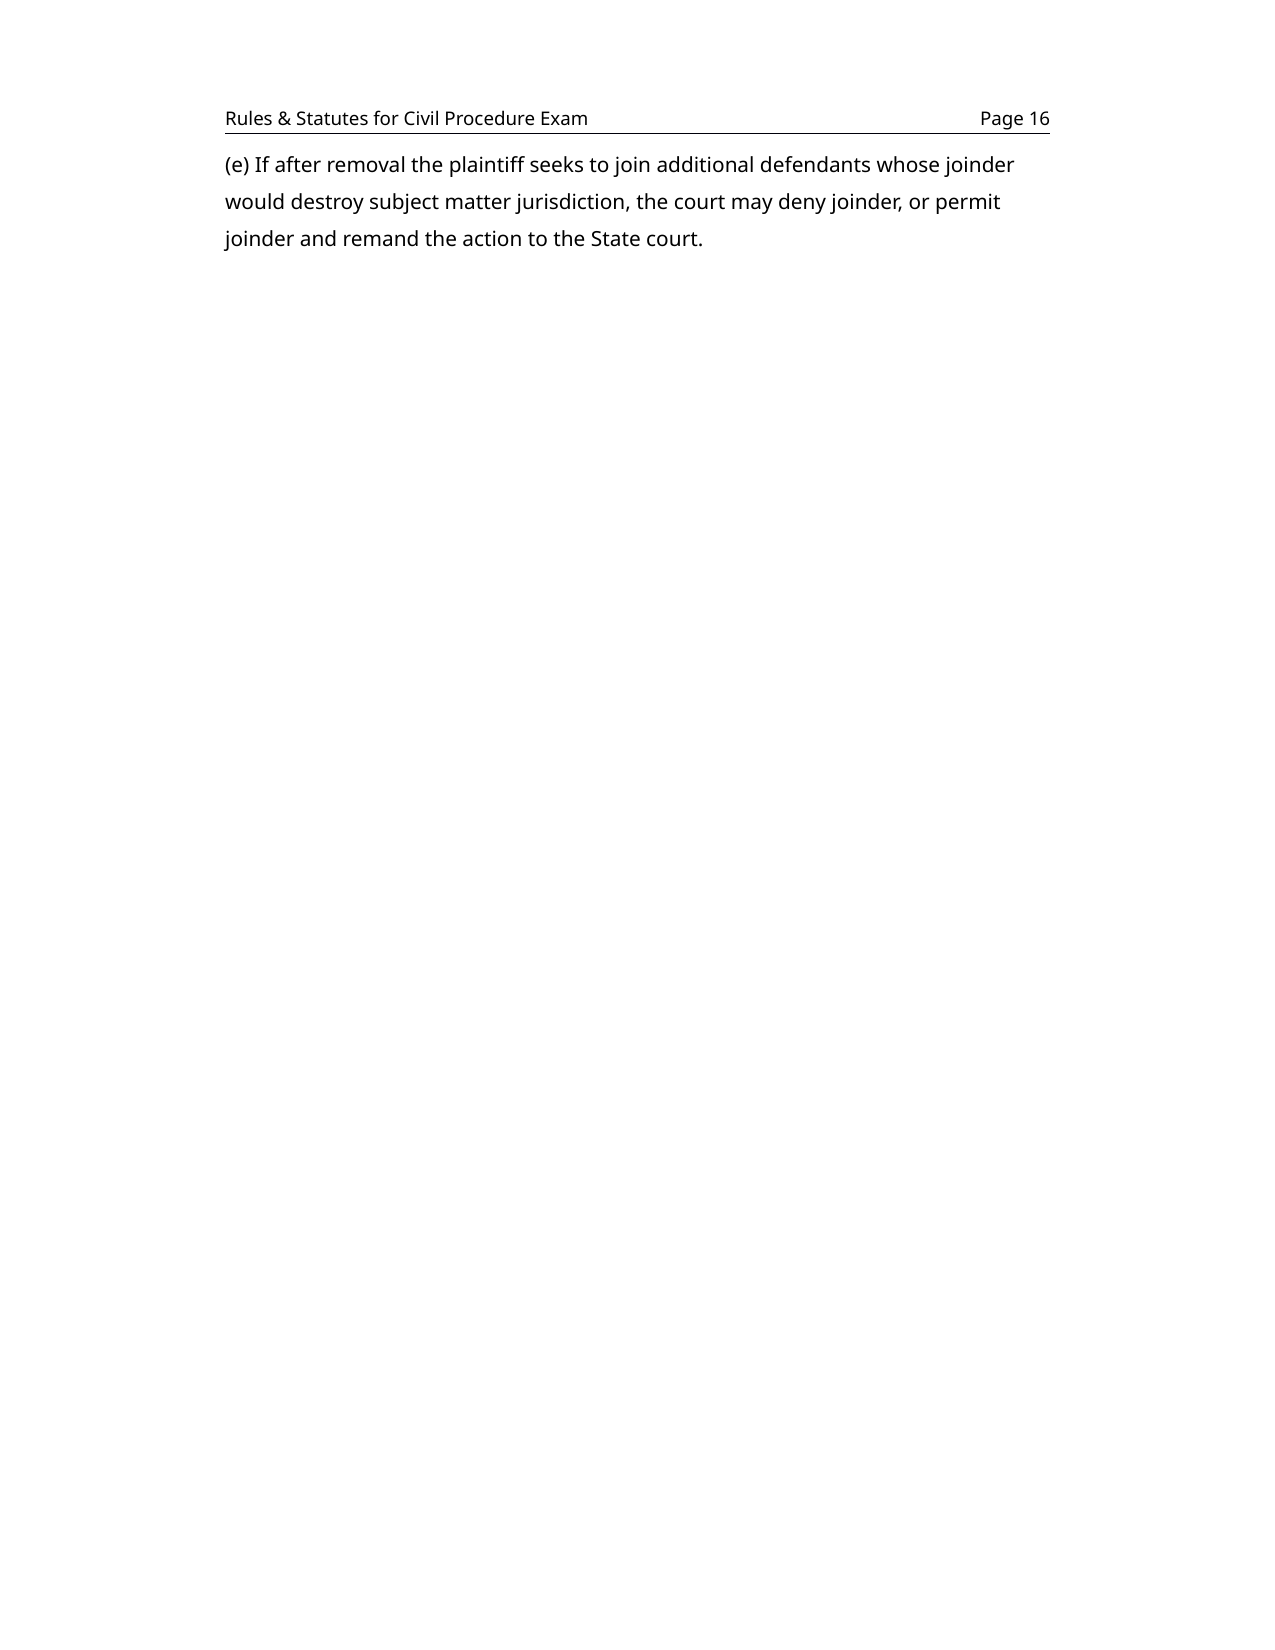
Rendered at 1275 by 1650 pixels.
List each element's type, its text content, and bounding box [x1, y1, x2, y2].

text (e) If after removal the plaintiff seeks to join additional defendants whose joinder would destroy subject matter jurisdiction, the court may deny joinder, or permit joinder and remand the action to the State court. [225, 150, 1050, 252]
